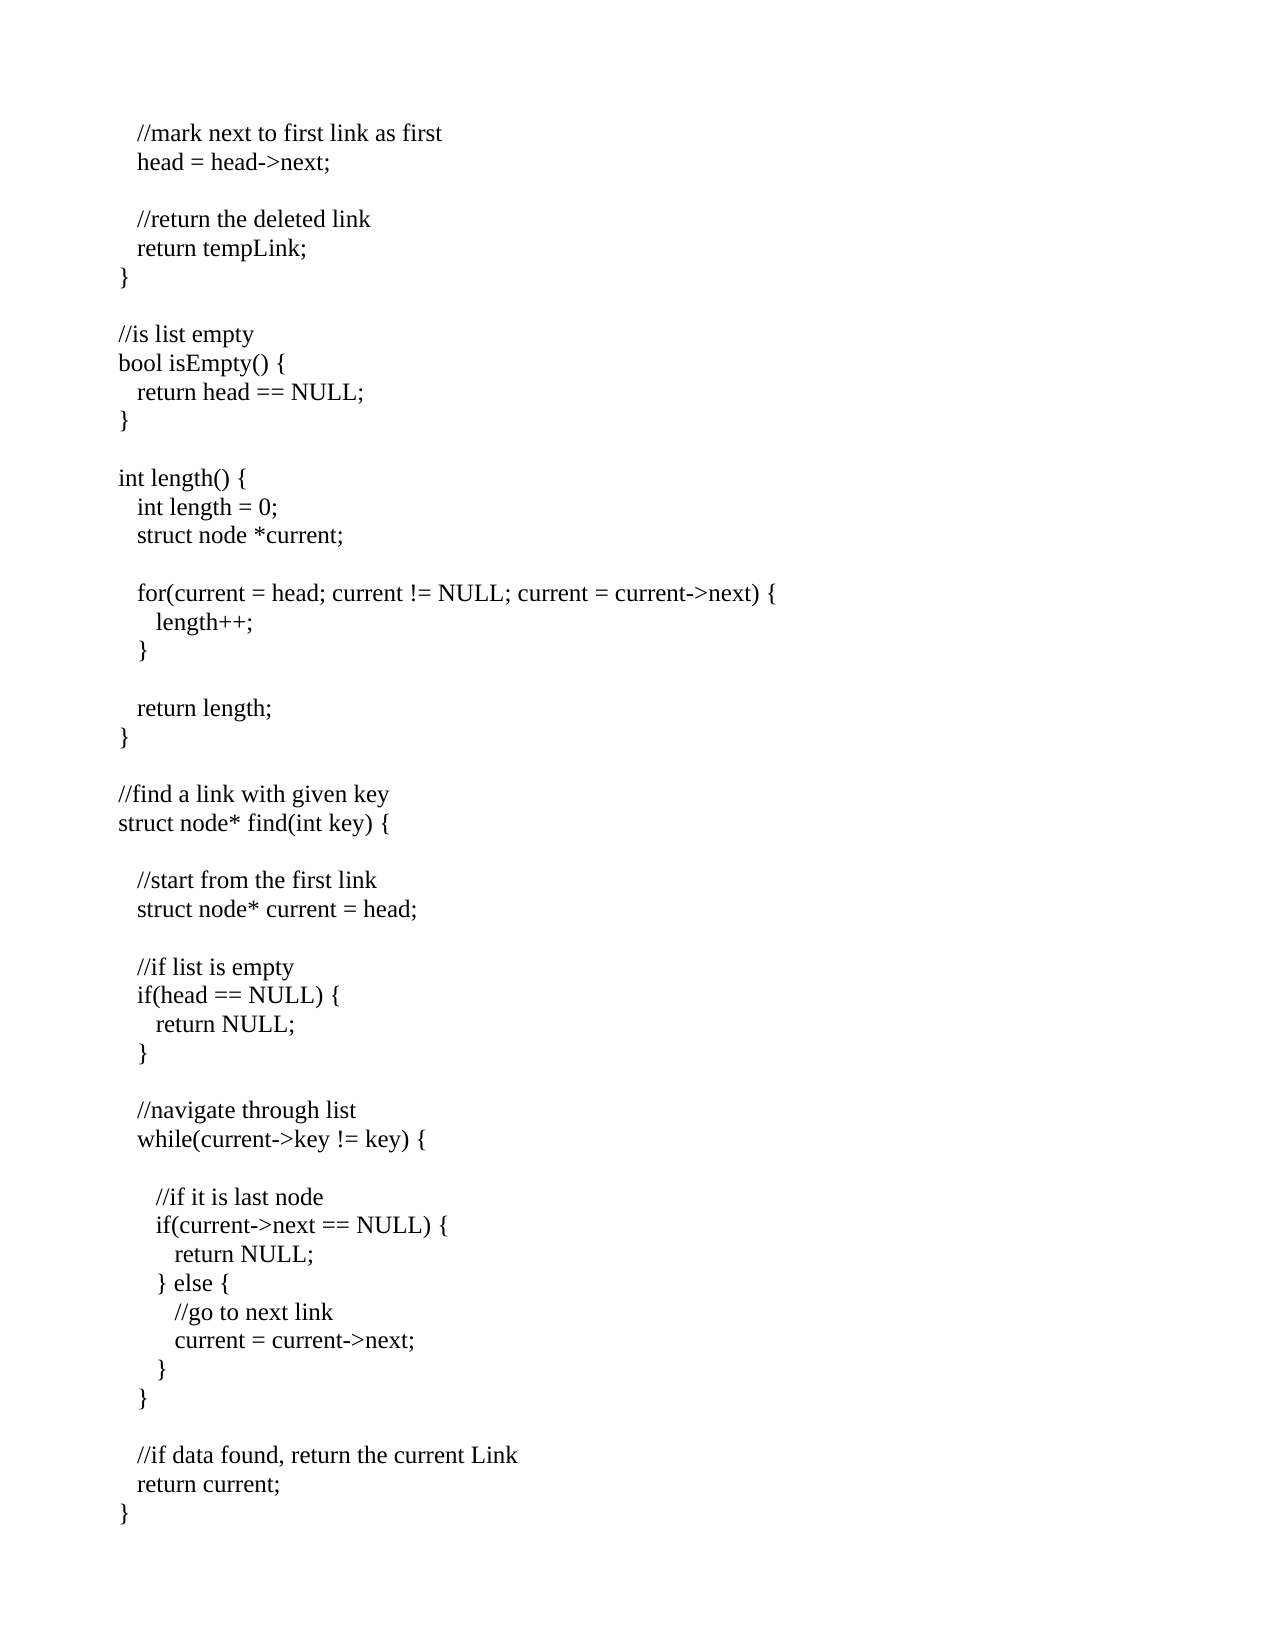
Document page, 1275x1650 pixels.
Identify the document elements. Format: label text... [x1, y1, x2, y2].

text } [118, 722, 1157, 751]
text return length; [118, 693, 1157, 722]
text } [118, 406, 1157, 434]
text } [118, 1383, 1157, 1412]
text return tempLink; [118, 233, 1157, 262]
text for(current = head; current != NULL; current = current->next) { [118, 578, 1157, 607]
text head = head->next; [118, 147, 1157, 176]
text } [118, 1354, 1157, 1383]
text length++; [118, 607, 1157, 636]
text } else { [118, 1268, 1157, 1297]
text return head == NULL; [118, 377, 1157, 406]
text if(head == NULL) { [118, 981, 1157, 1009]
text while(current->key != key) { [118, 1124, 1157, 1153]
text } [118, 1498, 1157, 1527]
text //if data found, return the current Link [118, 1441, 1157, 1469]
text struct node* find(int key) { [118, 808, 1157, 837]
text return NULL; [118, 1009, 1157, 1038]
text //mark next to first link as first [118, 118, 1157, 147]
text if(current->next == NULL) { [118, 1211, 1157, 1239]
text //is list empty [118, 319, 1157, 348]
text //if list is empty [118, 952, 1157, 981]
text } [118, 636, 1157, 664]
text bool isEmpty() { [118, 348, 1157, 377]
text return NULL; [118, 1239, 1157, 1268]
text //navigate through list [118, 1096, 1157, 1124]
text //if it is last node [118, 1182, 1157, 1211]
text } [118, 262, 1157, 291]
text struct node* current = head; [118, 894, 1157, 923]
text } [118, 1038, 1157, 1067]
text current = current->next; [118, 1326, 1157, 1354]
text int length = 0; [118, 492, 1157, 521]
text int length() { [118, 463, 1157, 492]
text //find a link with given key [118, 779, 1157, 808]
text //return the deleted link [118, 204, 1157, 233]
text //start from the first link [118, 866, 1157, 894]
text return current; [118, 1469, 1157, 1498]
text struct node *current; [118, 521, 1157, 549]
text //go to next link [118, 1297, 1157, 1326]
